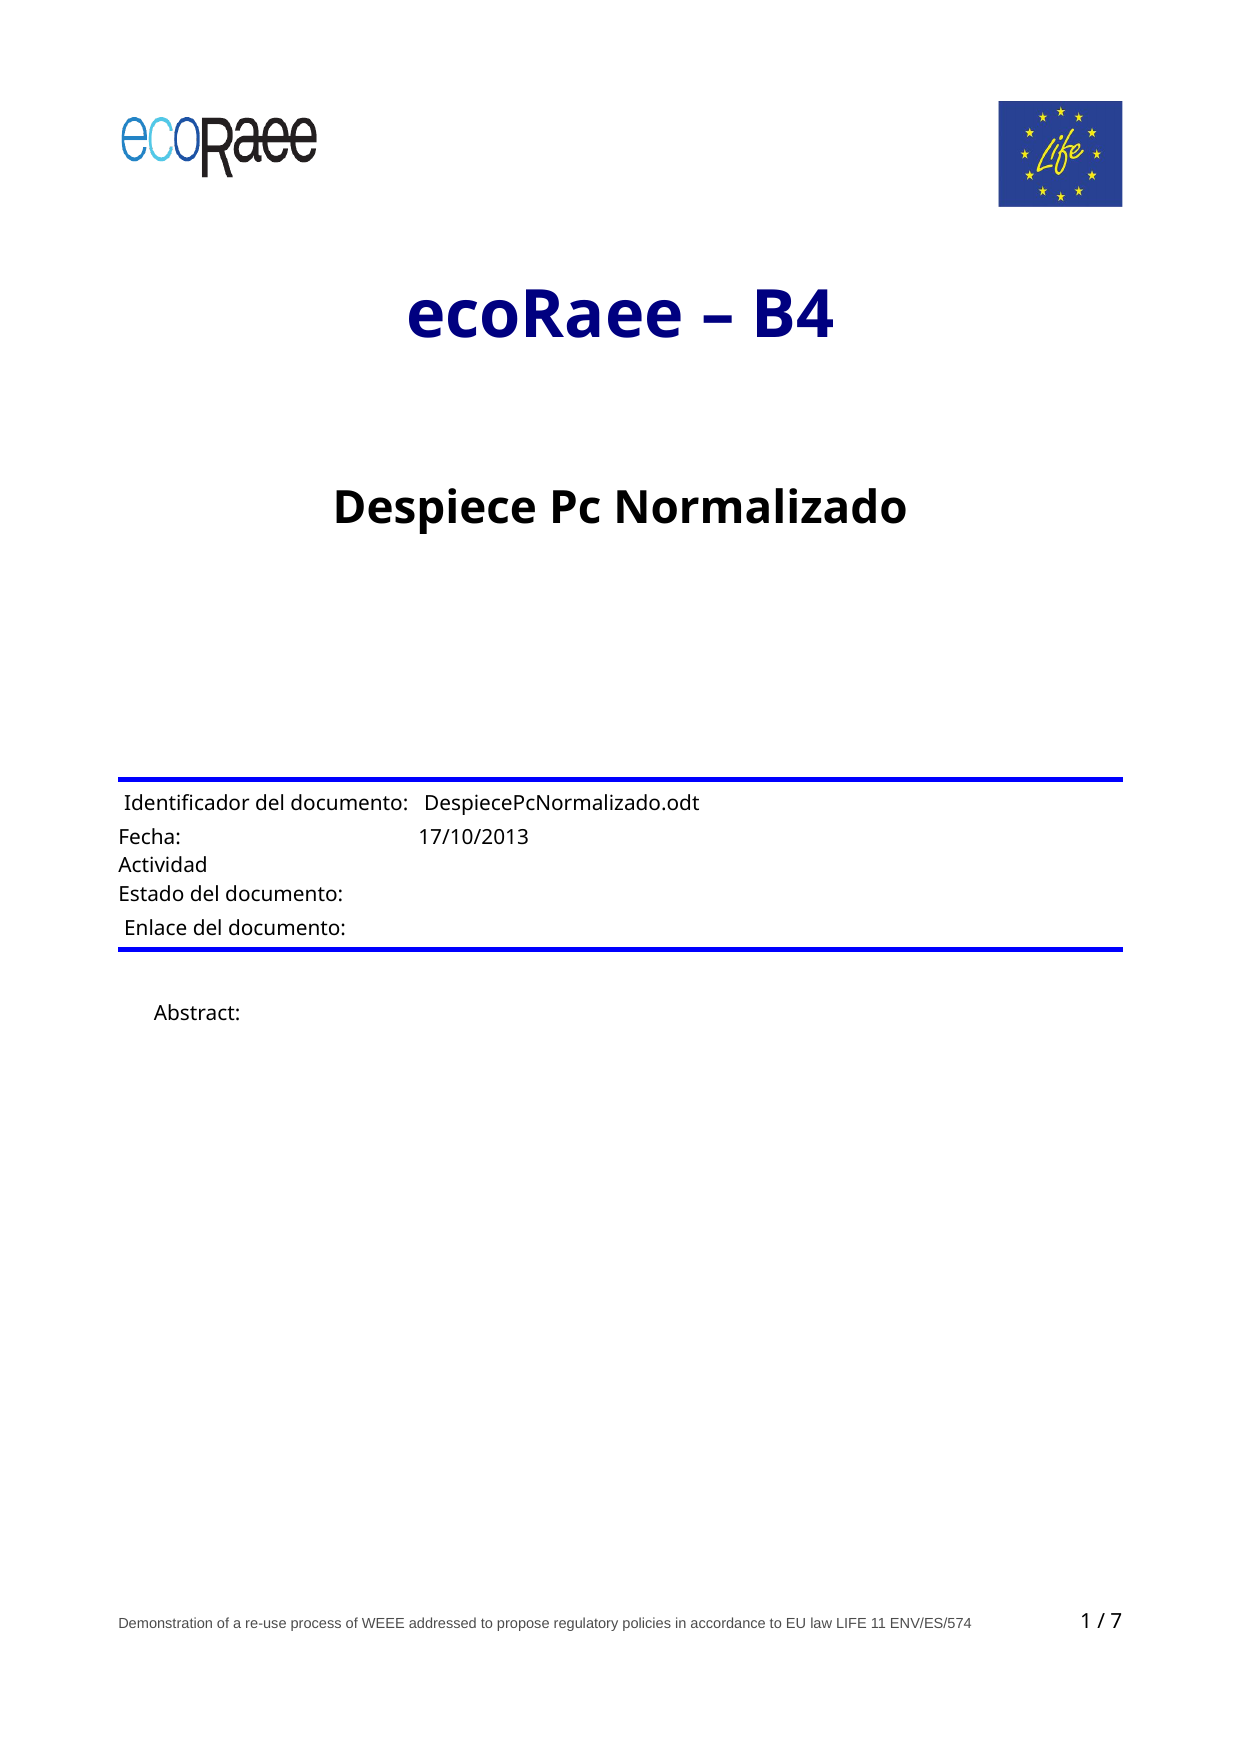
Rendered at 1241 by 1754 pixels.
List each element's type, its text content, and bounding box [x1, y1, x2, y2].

text ecoRaee – B4 [118, 266, 1122, 357]
table_cell Estado del documento: [118, 879, 418, 907]
table_cell 17/10/2013 [418, 822, 1123, 850]
table_cell Actividad [118, 850, 418, 879]
table_cell Enlace del documento: [118, 907, 418, 947]
picture [998, 101, 1123, 207]
table_cell [418, 907, 1123, 947]
table_cell [418, 850, 1123, 879]
picture [120, 115, 318, 179]
text Abstract: [118, 998, 1122, 1027]
table_header Identificador del documento: [118, 782, 418, 822]
table_cell Fecha: [118, 822, 418, 850]
table_cell [418, 879, 1123, 907]
table_header DespiecePcNormalizado.odt [418, 782, 1123, 822]
text Despiece Pc Normalizado [118, 475, 1122, 537]
